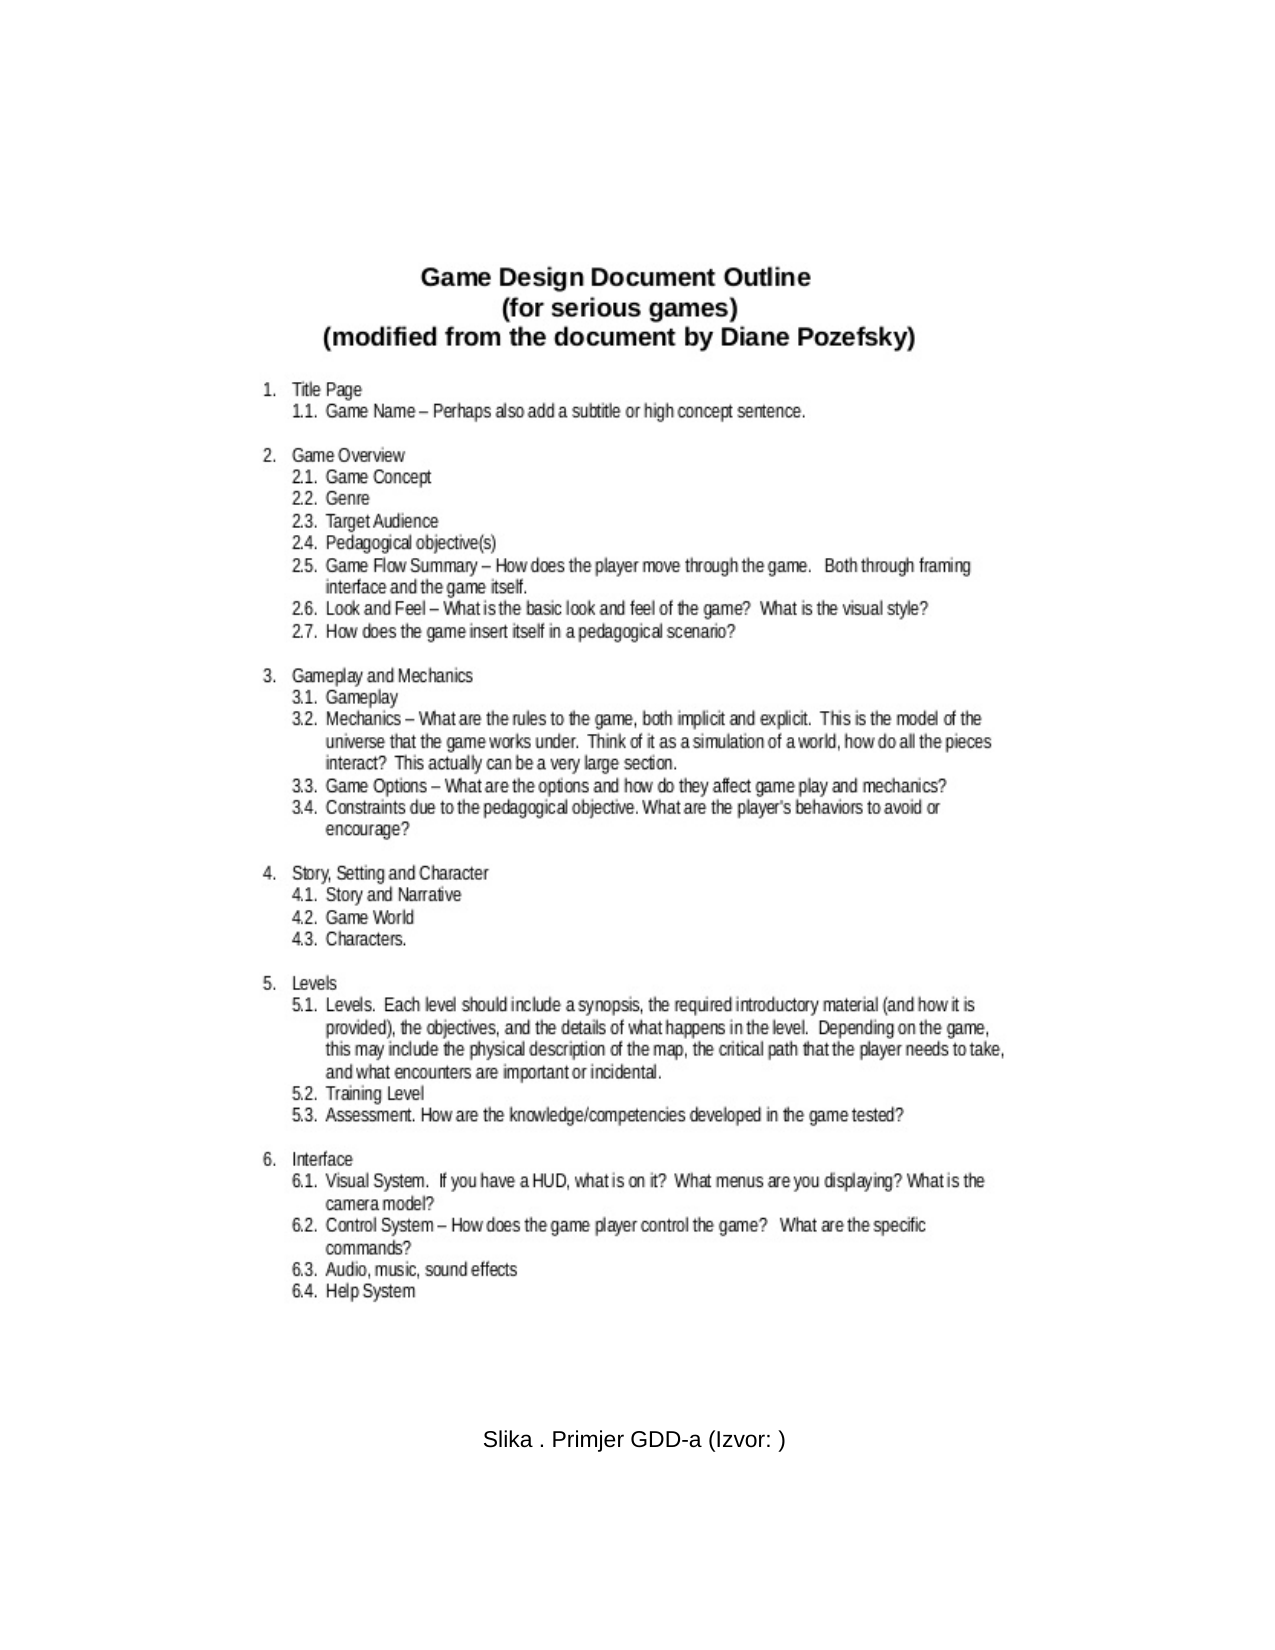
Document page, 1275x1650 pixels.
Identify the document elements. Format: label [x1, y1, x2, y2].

picture [150, 153, 1125, 1417]
